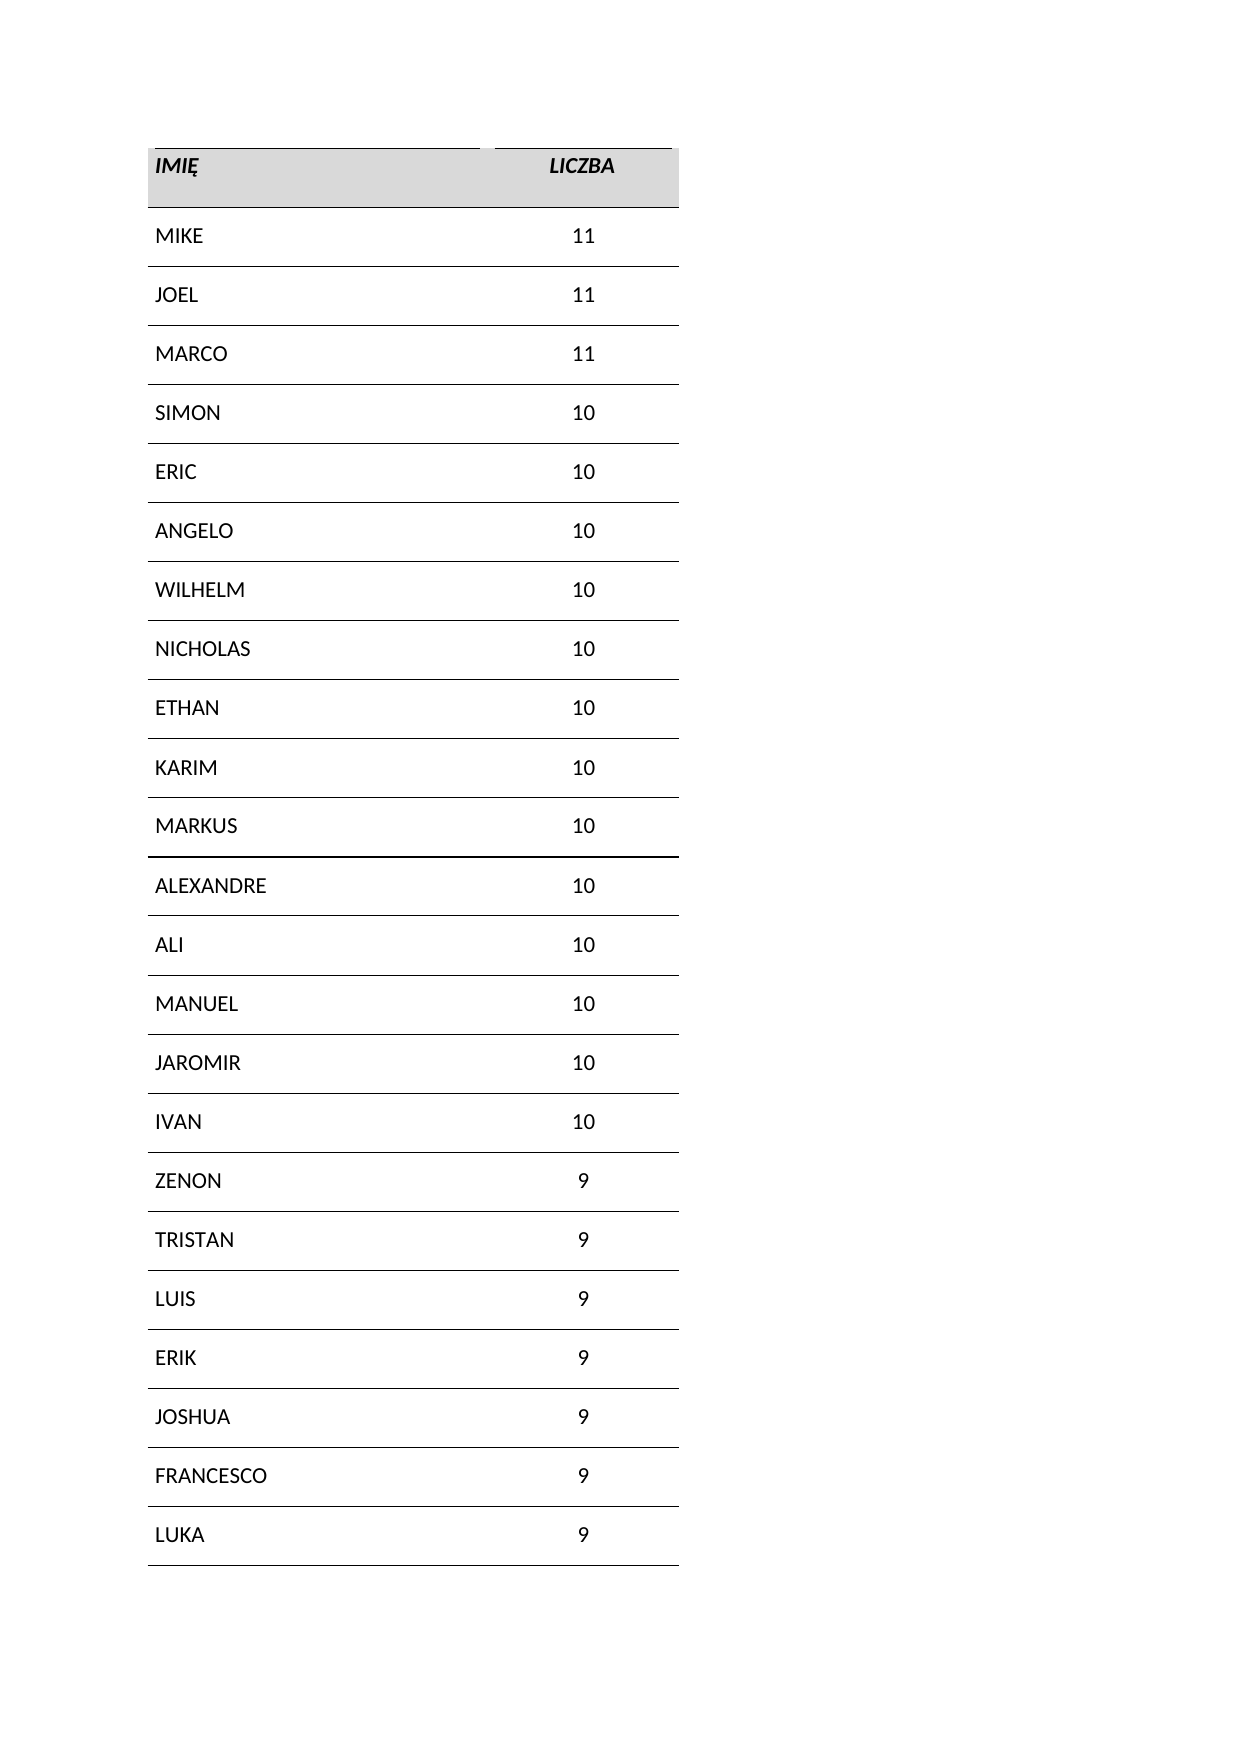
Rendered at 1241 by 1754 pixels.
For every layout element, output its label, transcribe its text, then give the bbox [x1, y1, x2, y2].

table_cell ZENON [148, 1153, 487, 1211]
table_cell JOEL [148, 267, 487, 325]
table_cell 11 [487, 326, 679, 384]
table_cell JAROMIR [148, 1035, 487, 1093]
table_cell LUIS [148, 1271, 487, 1329]
table_cell JOSHUA [148, 1389, 487, 1447]
table_header LICZBA [487, 148, 679, 207]
table_cell 9 [487, 1212, 679, 1270]
table_cell 10 [487, 444, 679, 502]
table_cell ANGELO [148, 503, 487, 561]
table_cell 10 [487, 680, 679, 738]
table_cell MARCO [148, 326, 487, 384]
table_cell TRISTAN [148, 1212, 487, 1270]
table_cell 11 [487, 267, 679, 325]
table_cell 10 [487, 798, 679, 856]
table_cell 9 [487, 1271, 679, 1329]
table_cell 10 [487, 739, 679, 797]
table_cell 10 [487, 1094, 679, 1152]
table_cell IVAN [148, 1094, 487, 1152]
table_cell NICHOLAS [148, 621, 487, 679]
table_cell FRANCESCO [148, 1448, 487, 1506]
table_cell 10 [487, 976, 679, 1033]
table_cell ERIC [148, 444, 487, 502]
table_cell MARKUS [148, 798, 487, 856]
table_cell 11 [487, 208, 679, 266]
table_cell 10 [487, 916, 679, 974]
table_cell 10 [487, 1035, 679, 1093]
table_cell ALI [148, 916, 487, 974]
table_cell 10 [487, 385, 679, 443]
table_cell 9 [487, 1153, 679, 1211]
table_cell ETHAN [148, 680, 487, 738]
table_cell 9 [487, 1330, 679, 1388]
table_cell MIKE [148, 208, 487, 266]
table_cell 10 [487, 562, 679, 620]
table_cell SIMON [148, 385, 487, 443]
table_cell ALEXANDRE [148, 858, 487, 915]
table_cell LUKA [148, 1507, 487, 1565]
table_cell WILHELM [148, 562, 487, 620]
table_cell 9 [487, 1507, 679, 1565]
table_cell KARIM [148, 739, 487, 797]
table_cell 10 [487, 858, 679, 915]
table_cell MANUEL [148, 976, 487, 1033]
table_cell 10 [487, 621, 679, 679]
table_cell 9 [487, 1448, 679, 1506]
table_cell ERIK [148, 1330, 487, 1388]
table_header IMIĘ [148, 148, 487, 207]
table_cell 10 [487, 503, 679, 561]
table_cell 9 [487, 1389, 679, 1447]
